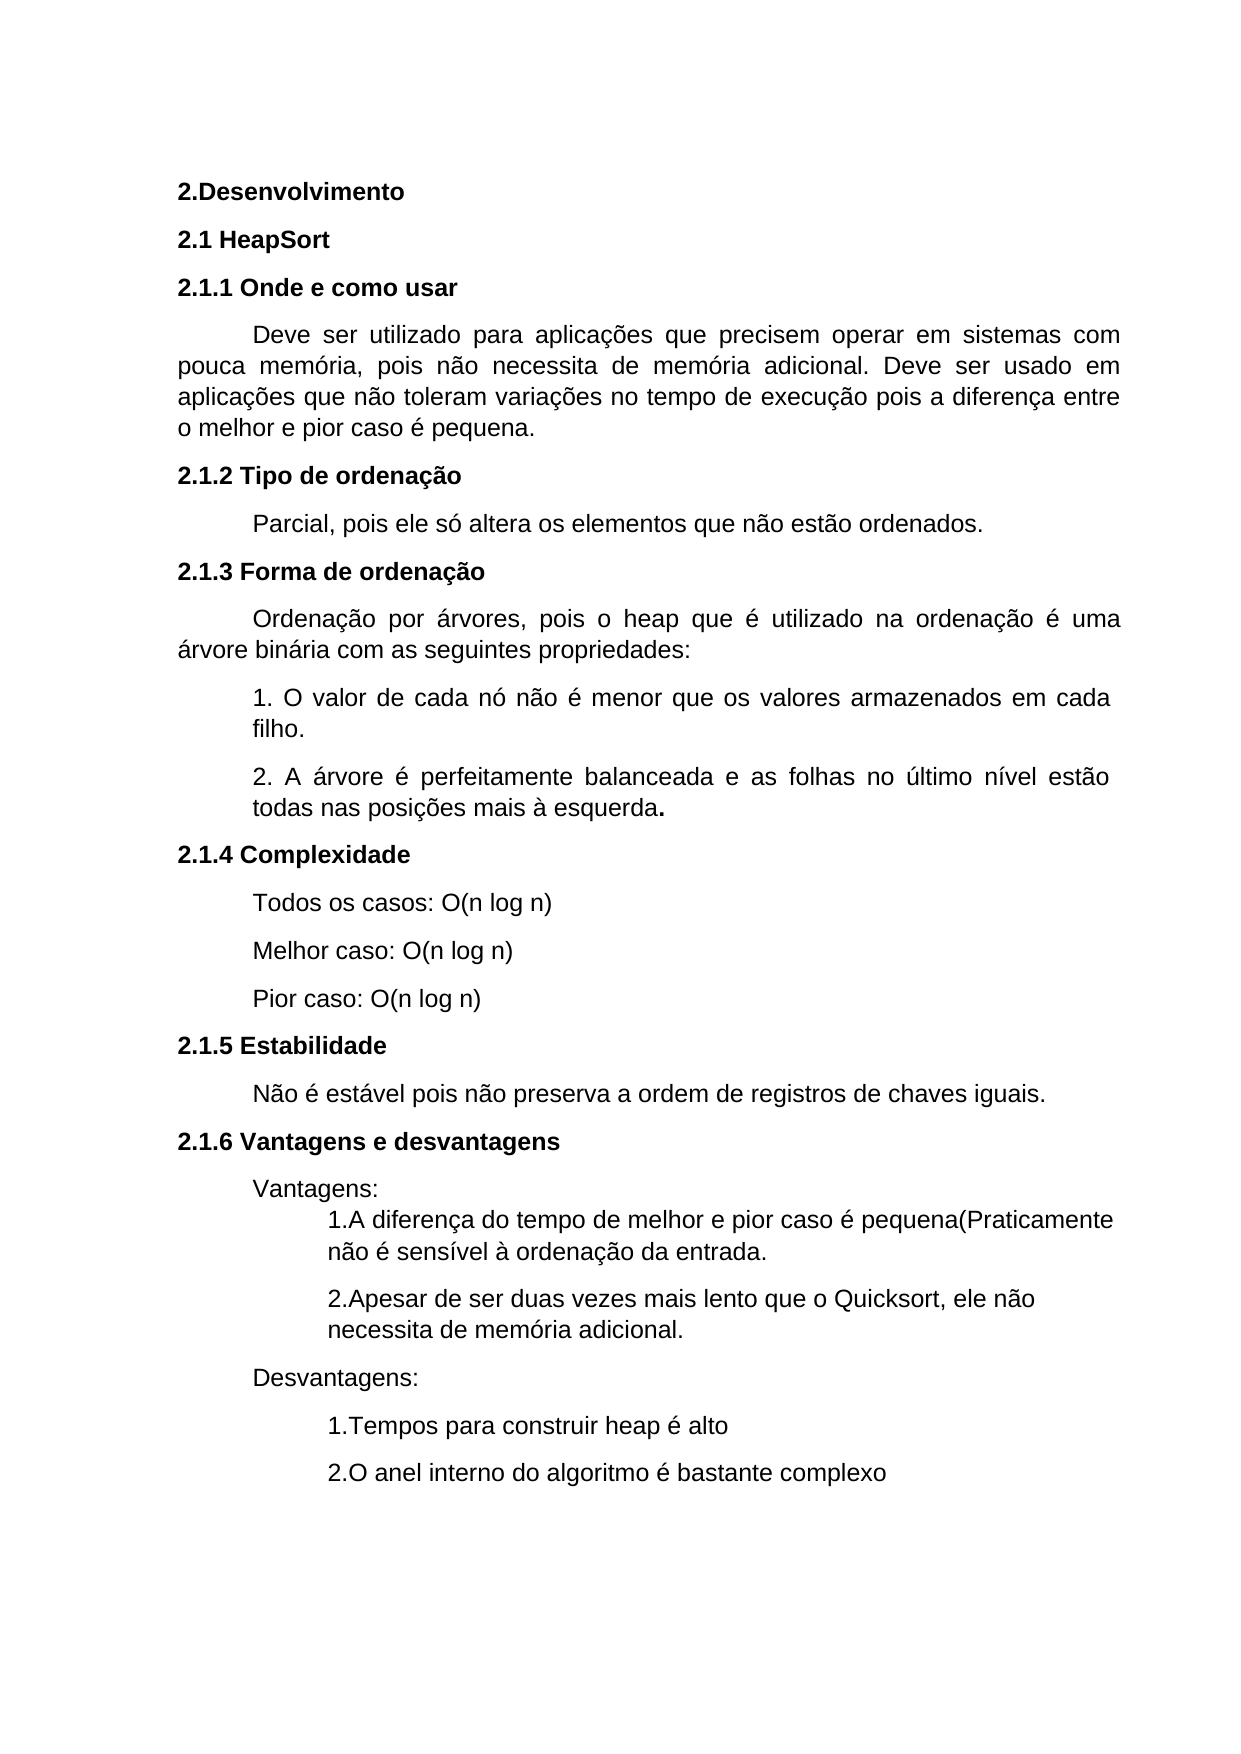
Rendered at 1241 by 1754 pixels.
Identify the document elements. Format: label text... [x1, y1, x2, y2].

text 2. A árvore é perfeitamente balanceada e as folhas no último nível estão todas nas posições mais à esquerda. [177, 762, 1122, 822]
text 2.1.6 Vantagens e desvantagens [177, 1127, 1122, 1156]
text 2.O anel interno do algoritmo é bastante complexo [177, 1458, 1122, 1487]
text Parcial, pois ele só altera os elementos que não estão ordenados. [177, 509, 1122, 538]
text Vantagens: 1.A diferença do tempo de melhor e pior caso é pequena(Praticamente não é sensível à ordenação da entrada. [177, 1174, 1122, 1265]
text Deve ser utilizado para aplicações que precisem operar em sistemas com pouca memória, pois não necessita de memória adicional. Deve ser usado em aplicações que não toleram variações no tempo de execução pois a diferença entre o melhor e pior caso é pequena. [177, 320, 1122, 442]
text 2.Desenvolvimento [177, 177, 1122, 206]
text Não é estável pois não preserva a ordem de registros de chaves iguais. [177, 1079, 1122, 1108]
text 2.1.5 Estabilidade [177, 1031, 1122, 1060]
text 2.1.3 Forma de ordenação [177, 557, 1122, 585]
text Pior caso: O(n log n) [177, 984, 1122, 1012]
text Melhor caso: O(n log n) [177, 936, 1122, 965]
text 2.1.2 Tipo de ordenação [177, 461, 1122, 490]
text Todos os casos: O(n log n) [177, 888, 1122, 917]
text 1.Tempos para construir heap é alto [177, 1411, 1122, 1439]
text 1. O valor de cada nó não é menor que os valores armazenados em cada filho. [177, 683, 1122, 743]
text Ordenação por árvores, pois o heap que é utilizado na ordenação é uma árvore binária com as seguintes propriedades: [177, 604, 1122, 664]
text 2.1.4 Complexidade [177, 841, 1122, 869]
text Desvantagens: [177, 1363, 1122, 1392]
text 2.1.1 Onde e como usar [177, 273, 1122, 301]
text 2.Apesar de ser duas vezes mais lento que o Quicksort, ele não necessita de memória adicional. [177, 1284, 1122, 1344]
text 2.1 HeapSort [177, 225, 1122, 254]
